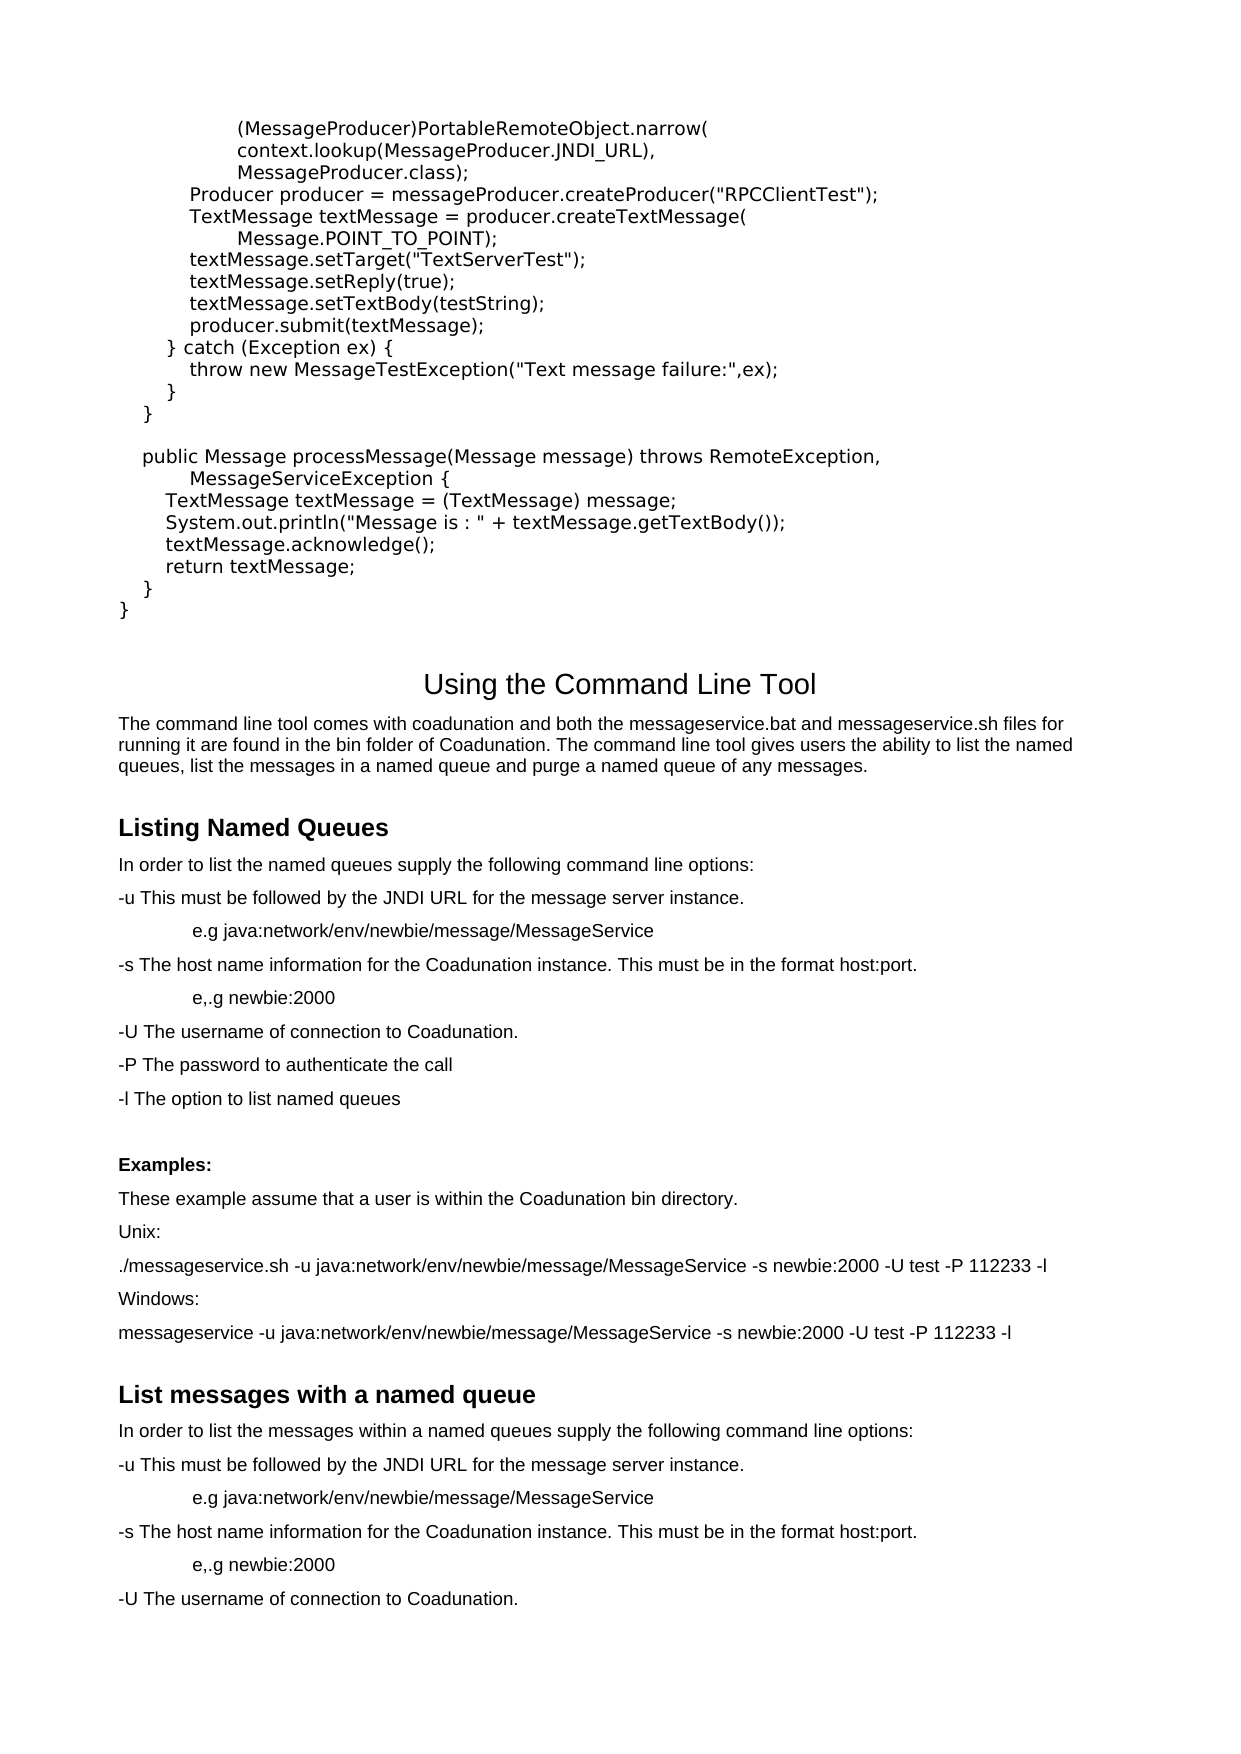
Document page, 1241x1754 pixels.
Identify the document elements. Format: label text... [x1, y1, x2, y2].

text return textMessage; [118, 556, 1122, 577]
text Unix: [118, 1222, 1122, 1243]
text In order to list the named queues supply the following command line options: [118, 854, 1122, 875]
text messageservice -u java:network/env/newbie/message/MessageService -s newbie:2000 -U test -P 112233 -l [118, 1322, 1122, 1343]
text Examples: [118, 1155, 1122, 1176]
text -P The password to authenticate the call [118, 1054, 1122, 1076]
text context.lookup(MessageProducer.JNDI_URL), [118, 140, 1122, 162]
text Windows: [118, 1289, 1122, 1309]
text TextMessage textMessage = producer.createTextMessage( [118, 206, 1122, 227]
text -s The host name information for the Coadunation instance. This must be in the format host:port. [118, 954, 1122, 975]
text } [118, 402, 1122, 424]
text textMessage.setTextBody(testString); [118, 293, 1122, 315]
text -U The username of connection to Coadunation. [118, 1588, 1122, 1609]
text textMessage.acknowledge(); [118, 534, 1122, 556]
text (MessageProducer)PortableRemoteObject.narrow( [118, 118, 1122, 140]
text -U The username of connection to Coadunation. [118, 1021, 1122, 1042]
text System.out.println("Message is : " + textMessage.getTextBody()); [118, 512, 1122, 534]
text e.g java:network/env/newbie/message/MessageService [192, 921, 1122, 942]
text } catch (Exception ex) { [118, 337, 1122, 359]
text } [118, 599, 1122, 621]
text -l The option to list named queues [118, 1088, 1122, 1109]
text TextMessage textMessage = (TextMessage) message; [118, 490, 1122, 512]
text -s The host name information for the Coadunation instance. This must be in the format host:port. [118, 1521, 1122, 1542]
text textMessage.setTarget("TextServerTest"); [118, 249, 1122, 271]
text } [118, 381, 1122, 402]
text public Message processMessage(Message message) throws RemoteException, [118, 446, 1122, 468]
subtitle Using the Command Line Tool [118, 668, 1122, 701]
text throw new MessageTestException("Text message failure:",ex); [118, 359, 1122, 381]
text In order to list the messages within a named queues supply the following command line options: [118, 1421, 1122, 1442]
text MessageServiceException { [118, 468, 1122, 490]
text -u This must be followed by the JNDI URL for the message server instance. [118, 887, 1122, 908]
text Producer producer = messageProducer.createProducer("RPCClientTest"); [118, 184, 1122, 206]
text Message.POINT_TO_POINT); [118, 227, 1122, 249]
text MessageProducer.class); [118, 162, 1122, 184]
text -u This must be followed by the JNDI URL for the message server instance. [118, 1454, 1122, 1475]
text e,.g newbie:2000 [192, 1555, 1122, 1576]
text producer.submit(textMessage); [118, 315, 1122, 337]
text e.g java:network/env/newbie/message/MessageService [192, 1488, 1122, 1509]
text ./messageservice.sh -u java:network/env/newbie/message/MessageService -s newbie:2000 -U test -P 112233 -l [118, 1255, 1122, 1276]
subtitle List messages with a named queue [118, 1381, 1122, 1408]
text textMessage.setReply(true); [118, 271, 1122, 293]
subtitle Listing Named Queues [118, 813, 1122, 841]
text These example assume that a user is within the Coadunation bin directory. [118, 1188, 1122, 1209]
text The command line tool comes with coadunation and both the messageservice.bat and messageservice.sh files for running it are found in the bin folder of Coadunation. The command line tool gives users the ability to list the named queues, list the messages in a named queue and purge a named queue of any messages. [118, 713, 1122, 776]
text } [118, 577, 1122, 599]
text e,.g newbie:2000 [192, 988, 1122, 1009]
